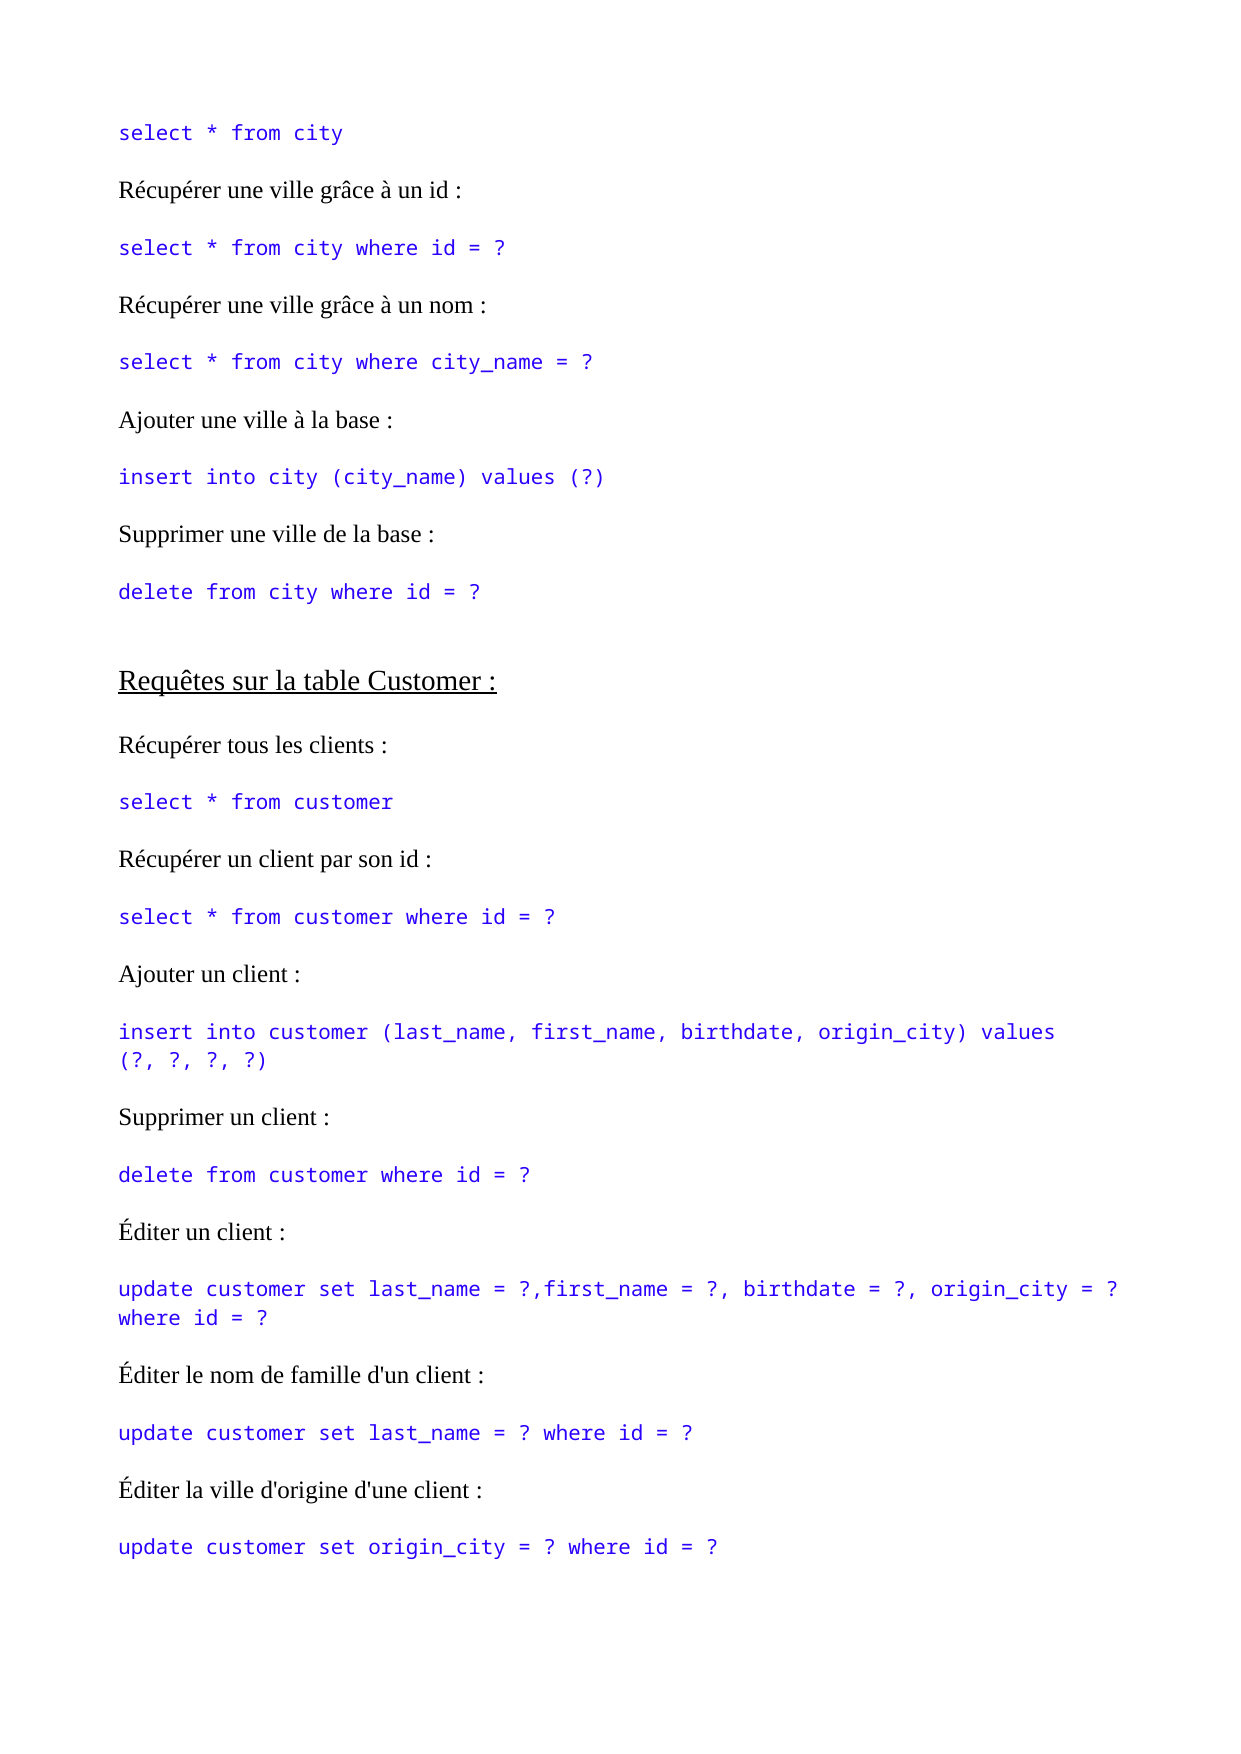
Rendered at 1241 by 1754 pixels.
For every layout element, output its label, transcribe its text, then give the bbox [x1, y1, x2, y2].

text Récupérer un client par son id : [118, 844, 1122, 873]
text update customer set last_name = ?,first_name = ?, birthdate = ?, origin_city = ? where id = ? [118, 1274, 1122, 1331]
text update customer set last_name = ? where id = ? [118, 1418, 1122, 1446]
text insert into city (city_name) values (?) [118, 462, 1122, 491]
text select * from city where city_name = ? [118, 347, 1122, 376]
text Récupérer une ville grâce à un nom : [118, 290, 1122, 319]
text Supprimer une ville de la base : [118, 519, 1122, 548]
text select * from city where id = ? [118, 233, 1122, 261]
text delete from customer where id = ? [118, 1160, 1122, 1188]
text Éditer un client : [118, 1217, 1122, 1246]
text Éditer la ville d'origine d'une client : [118, 1475, 1122, 1504]
text Ajouter un client : [118, 959, 1122, 988]
text Ajouter une ville à la base : [118, 405, 1122, 433]
text select * from city [118, 118, 1122, 147]
text delete from city where id = ? [118, 577, 1122, 605]
text update customer set origin_city = ? where id = ? [118, 1532, 1122, 1561]
text select * from customer [118, 787, 1122, 816]
text Récupérer une ville grâce à un id : [118, 175, 1122, 204]
text Supprimer un client : [118, 1102, 1122, 1131]
text Requêtes sur la table Customer : [118, 663, 1122, 696]
text Récupérer tous les clients : [118, 730, 1122, 759]
text insert into customer (last_name, first_name, birthdate, origin_city) values (?, ?, ?, ?) [118, 1017, 1122, 1074]
text Éditer le nom de famille d'un client : [118, 1360, 1122, 1389]
text select * from customer where id = ? [118, 902, 1122, 931]
